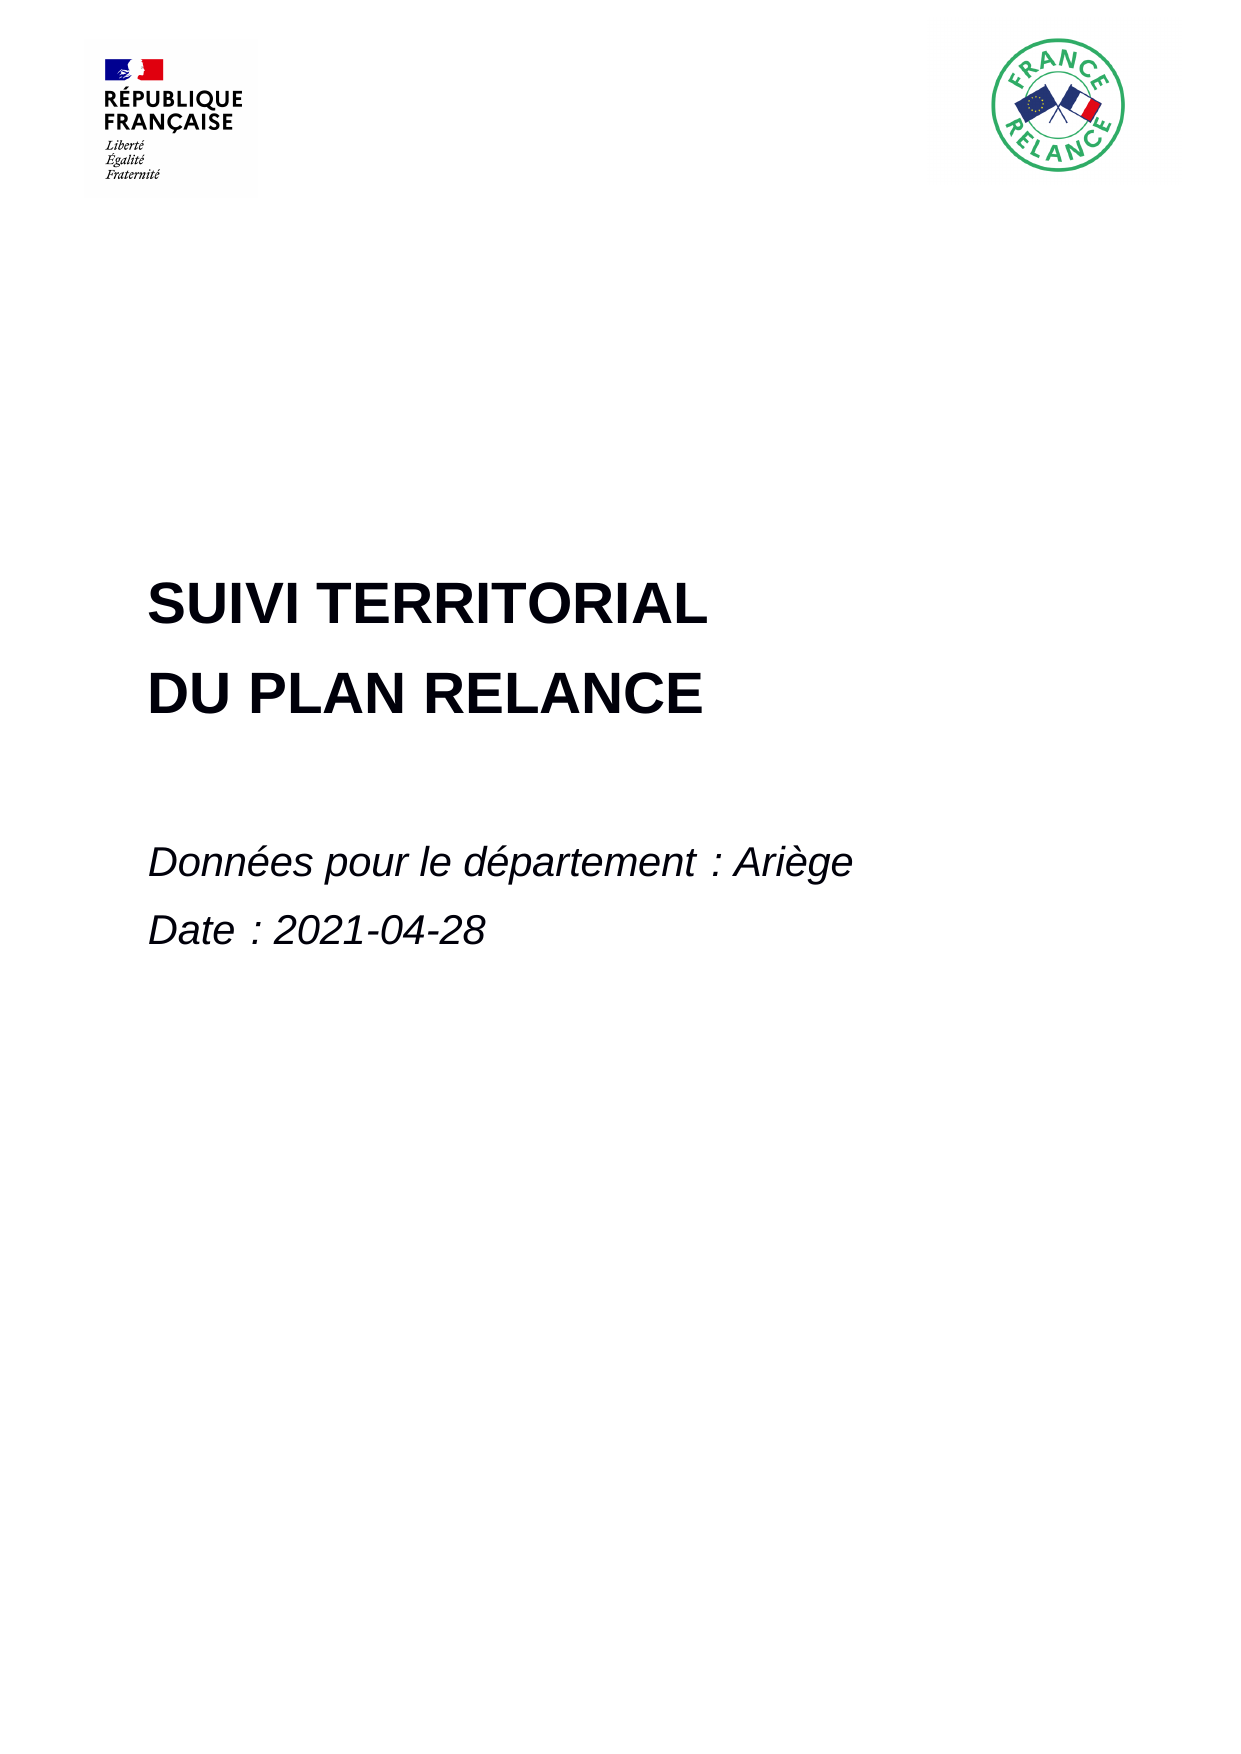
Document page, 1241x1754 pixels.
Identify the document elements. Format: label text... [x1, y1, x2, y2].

text SUIVI TERRITORIAL [148, 569, 1093, 636]
text Données pour le département : Ariège [148, 837, 1093, 885]
picture [926, 17, 1189, 185]
picture [84, 39, 263, 200]
text Date : 2021-04-28 [148, 906, 1093, 953]
text DU PLAN RELANCE [148, 658, 1093, 726]
